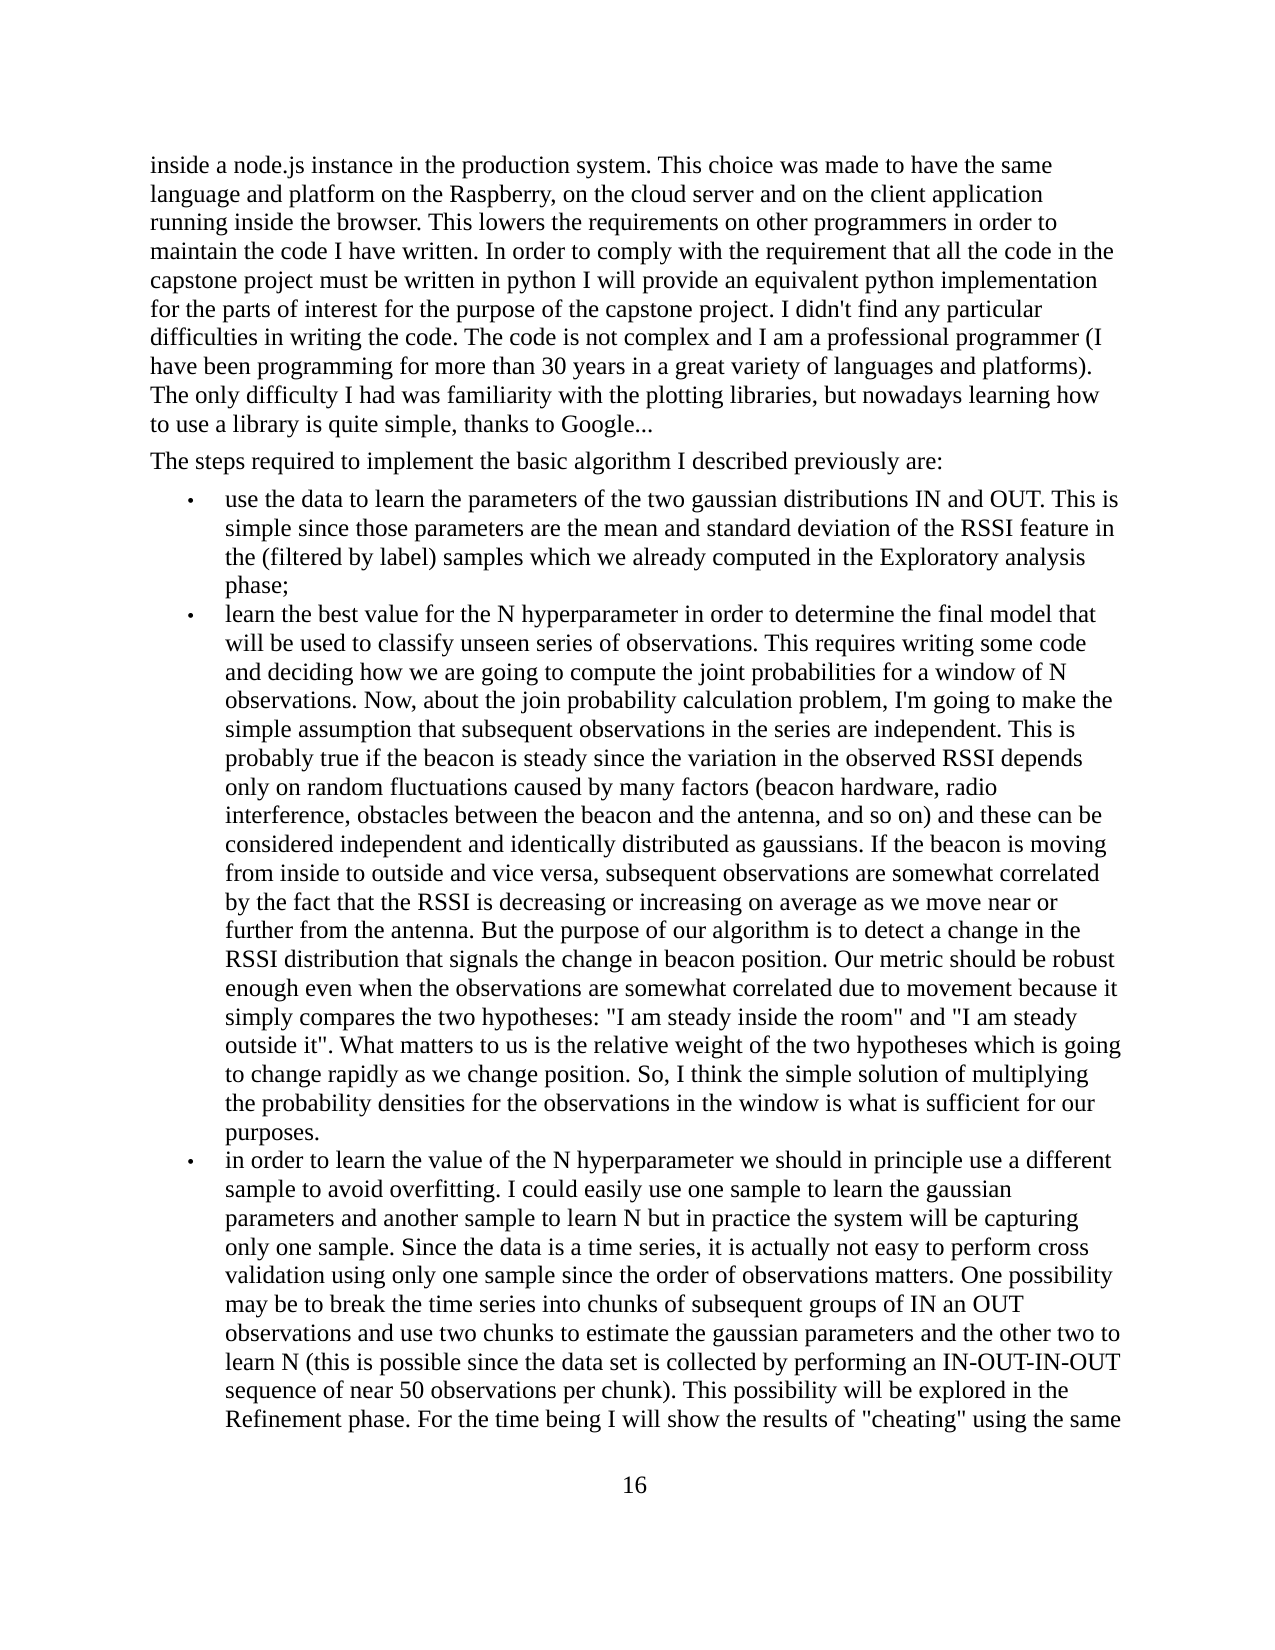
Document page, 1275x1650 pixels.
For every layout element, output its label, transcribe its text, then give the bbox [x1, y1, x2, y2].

list learn the best value for the N hyperparameter in order to determine the final model that will be used to classify unseen series of observations. This requires writing some code and deciding how we are going to compute the joint probabilities for a window of N observations. Now, about the join probability calculation problem, I'm going to make the simple assumption that subsequent observations in the series are independent. This is probably true if the beacon is steady since the variation in the observed RSSI depends only on random fluctuations caused by many factors (beacon hardware, radio interference, obstacles between the beacon and the antenna, and so on) and these can be considered independent and identically distributed as gaussians. If the beacon is moving from inside to outside and vice versa, subsequent observations are somewhat correlated by the fact that the RSSI is decreasing or increasing on average as we move near or further from the antenna. But the purpose of our algorithm is to detect a change in the RSSI distribution that signals the change in beacon position. Our metric should be robust enough even when the observations are somewhat correlated due to movement because it simply compares the two hypotheses: "I am steady inside the room" and "I am steady outside it". What matters to us is the relative weight of the two hypotheses which is going to change rapidly as we change position. So, I think the simple solution of multiplying the probability densities for the observations in the window is what is sufficient for our purposes. [187, 599, 1125, 1145]
text The steps required to implement the basic algorithm I described previously are: [150, 446, 1125, 475]
list use the data to learn the parameters of the two gaussian distributions IN and OUT. This is simple since those parameters are the mean and standard deviation of the RSSI feature in the (filtered by label) samples which we already computed in the Exploratory analysis phase; [187, 484, 1125, 599]
text inside a node.js instance in the production system. This choice was made to have the same language and platform on the Raspberry, on the cloud server and on the client application running inside the browser. This lowers the requirements on other programmers in order to maintain the code I have written. In order to comply with the requirement that all the code in the capstone project must be written in python I will provide an equivalent python implementation for the parts of interest for the purpose of the capstone project. I didn't find any particular difficulties in writing the code. The code is not complex and I am a professional programmer (I have been programming for more than 30 years in a great variety of languages and platforms). The only difficulty I had was familiarity with the plotting libraries, but nowadays learning how to use a library is quite simple, thanks to Google... [150, 150, 1125, 437]
list in order to learn the value of the N hyperparameter we should in principle use a different sample to avoid overfitting. I could easily use one sample to learn the gaussian parameters and another sample to learn N but in practice the system will be capturing only one sample. Since the data is a time series, it is actually not easy to perform cross validation using only one sample since the order of observations matters. One possibility may be to break the time series into chunks of subsequent groups of IN an OUT observations and use two chunks to estimate the gaussian parameters and the other two to learn N (this is possible since the data set is collected by performing an IN-OUT-IN-OUT sequence of near 50 observations per chunk). This possibility will be explored in the Refinement phase. For the time being I will show the results of "cheating" using the same [187, 1145, 1125, 1433]
